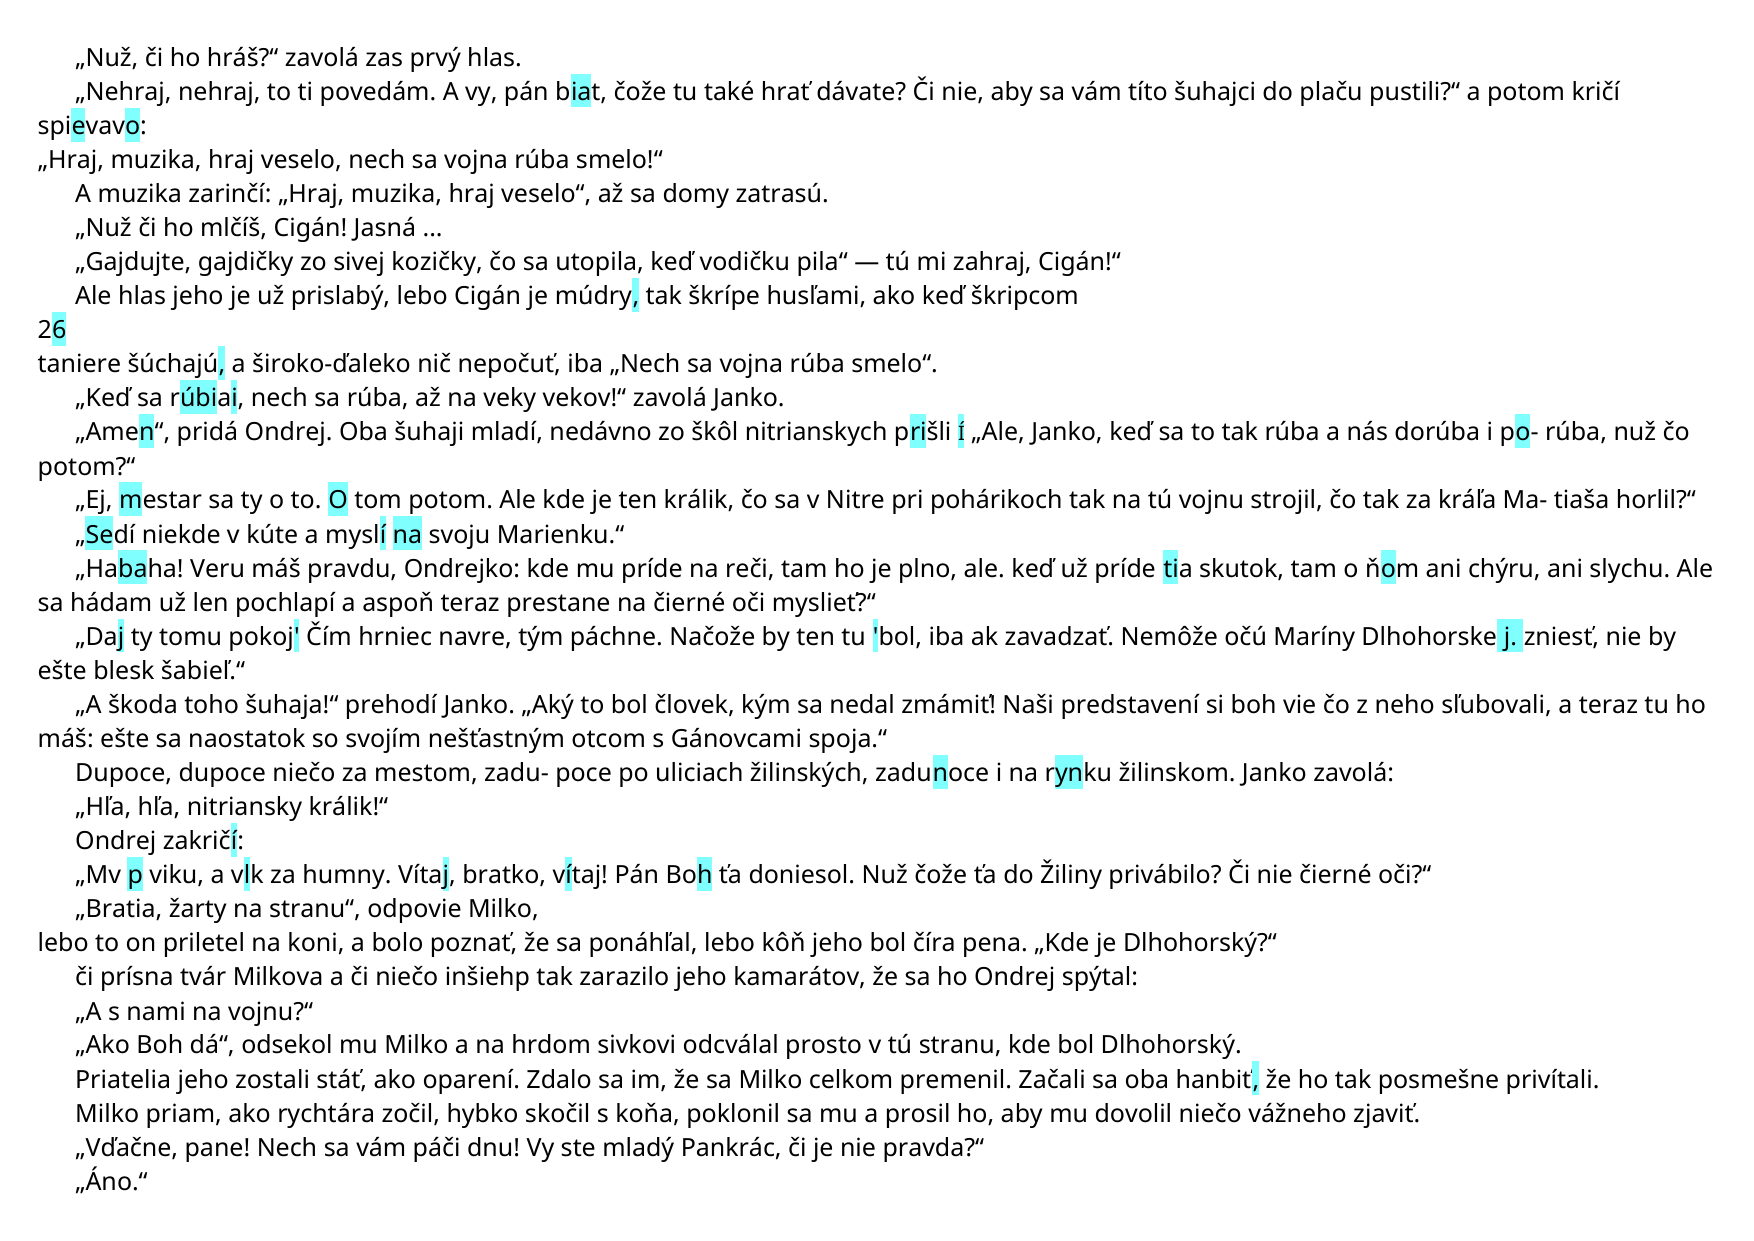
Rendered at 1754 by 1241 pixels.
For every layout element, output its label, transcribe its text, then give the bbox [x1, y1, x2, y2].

text „Ej, mestar sa ty o to. O tom potom. Ale kde je ten králik, čo sa v Nitre pri pohárikoch tak na tú vojnu strojil, čo tak za kráľa Ma- tiaša horlil?“ [37, 482, 1716, 516]
text „Habaha! Veru máš pravdu, Ondrejko: kde mu príde na reči, tam ho je plno, ale. keď už príde tia skutok, tam o ňom ani chýru, ani slychu. Ale sa hádam už len pochlapí a aspoň teraz prestane na čierné oči myslieť?“ [37, 550, 1716, 618]
text „Bratia, žarty na stranu“, odpovie Milko, [37, 891, 1716, 925]
text „A s nami na vojnu?“ [37, 993, 1716, 1027]
text „A škoda toho šuhaja!“ prehodí Janko. „Aký to bol človek, kým sa nedal zmámiť! Naši predstavení si boh vie čo z neho sľubovali, a teraz tu ho máš: ešte sa naostatok so svojím nešťastným otcom s Gánovcami spoja.“ [37, 687, 1716, 755]
text 26 [37, 312, 1716, 346]
text „Vďačne, pane! Nech sa vám páči dnu! Vy ste mladý Pankrác, či je nie pravda?“ [37, 1129, 1716, 1163]
text „Sedí niekde v kúte a myslí na svoju Marienku.“ [37, 516, 1716, 550]
text Priatelia jeho zostali stáť, ako oparení. Zdalo sa im, že sa Milko celkom premenil. Začali sa oba hanbiť, že ho tak posmešne privítali. [37, 1061, 1716, 1095]
text Ondrej zakričí: [37, 823, 1716, 857]
text Ale hlas jeho je už prislabý, lebo Cigán je múdry, tak škrípe husľami, ako keď škripcom [37, 278, 1716, 312]
text „Ako Boh dá“, odsekol mu Milko a na hrdom sivkovi odcválal prosto v tú stranu, kde bol Dlhohorský. [37, 1027, 1716, 1061]
text „Áno.“ [37, 1163, 1716, 1197]
text „Hľa, hľa, nitriansky králik!“ [37, 789, 1716, 823]
text A muzika zarinčí: „Hraj, muzika, hraj veselo“, až sa domy zatrasú. [37, 176, 1716, 210]
text „Daj ty tomu pokoj' Čím hrniec navre, tým páchne. Načože by ten tu 'bol, iba ak zavadzať. Nemôže očú Maríny Dlhohorske j. zniesť, nie by ešte blesk šabieľ.“ [37, 618, 1716, 687]
text Milko priam, ako rychtára zočil, hybko skočil s koňa, poklonil sa mu a prosil ho, aby mu dovolil niečo vážneho zjaviť. [37, 1095, 1716, 1129]
text lebo to on priletel na koni, a bolo poznať, že sa ponáhľal, lebo kôň jeho bol číra pena. „Kde je Dlhohorský?“ [37, 925, 1716, 959]
text či prísna tvár Milkova a či niečo inšiehp tak zarazilo jeho kamarátov, že sa ho Ondrej spýtal: [37, 959, 1716, 993]
text Dupoce, dupoce niečo za mestom, zadu- poce po uliciach žilinských, zadunoce i na rynku žilinskom. Janko zavolá: [37, 755, 1716, 789]
text „Amen“, pridá Ondrej. Oba šuhaji mladí, nedávno zo škôl nitrianskych prišli í „Ale, Janko, keď sa to tak rúba a nás dorúba i po- rúba, nuž čo potom?“ [37, 414, 1716, 482]
text taniere šúchajú, a široko-ďaleko nič nepočuť, iba „Nech sa vojna rúba smelo“. [37, 346, 1716, 380]
text „Keď sa rúbiai, nech sa rúba, až na veky vekov!“ zavolá Janko. [37, 380, 1716, 414]
text „Nehraj, nehraj, to ti povedám. A vy, pán biat, čože tu také hrať dávate? Či nie, aby sa vám títo šuhajci do plaču pustili?“ a potom kričí spievavo: [37, 73, 1716, 142]
text „Gajdujte, gajdičky zo sivej kozičky, čo sa utopila, keď vodičku pila“ — tú mi zahraj, Cigán!“ [37, 244, 1716, 278]
text „Nuž, či ho hráš?“ zavolá zas prvý hlas. [37, 39, 1716, 73]
text „Hraj, muzika, hraj veselo, nech sa vojna rúba smelo!“ [37, 142, 1716, 176]
text „Nuž či ho mlčíš, Cigán! Jasná ... [37, 210, 1716, 244]
text „Mv p viku, a vlk za humny. Vítaj, bratko, vítaj! Pán Boh ťa doniesol. Nuž čože ťa do Žiliny privábilo? Či nie čierné oči?“ [37, 857, 1716, 891]
